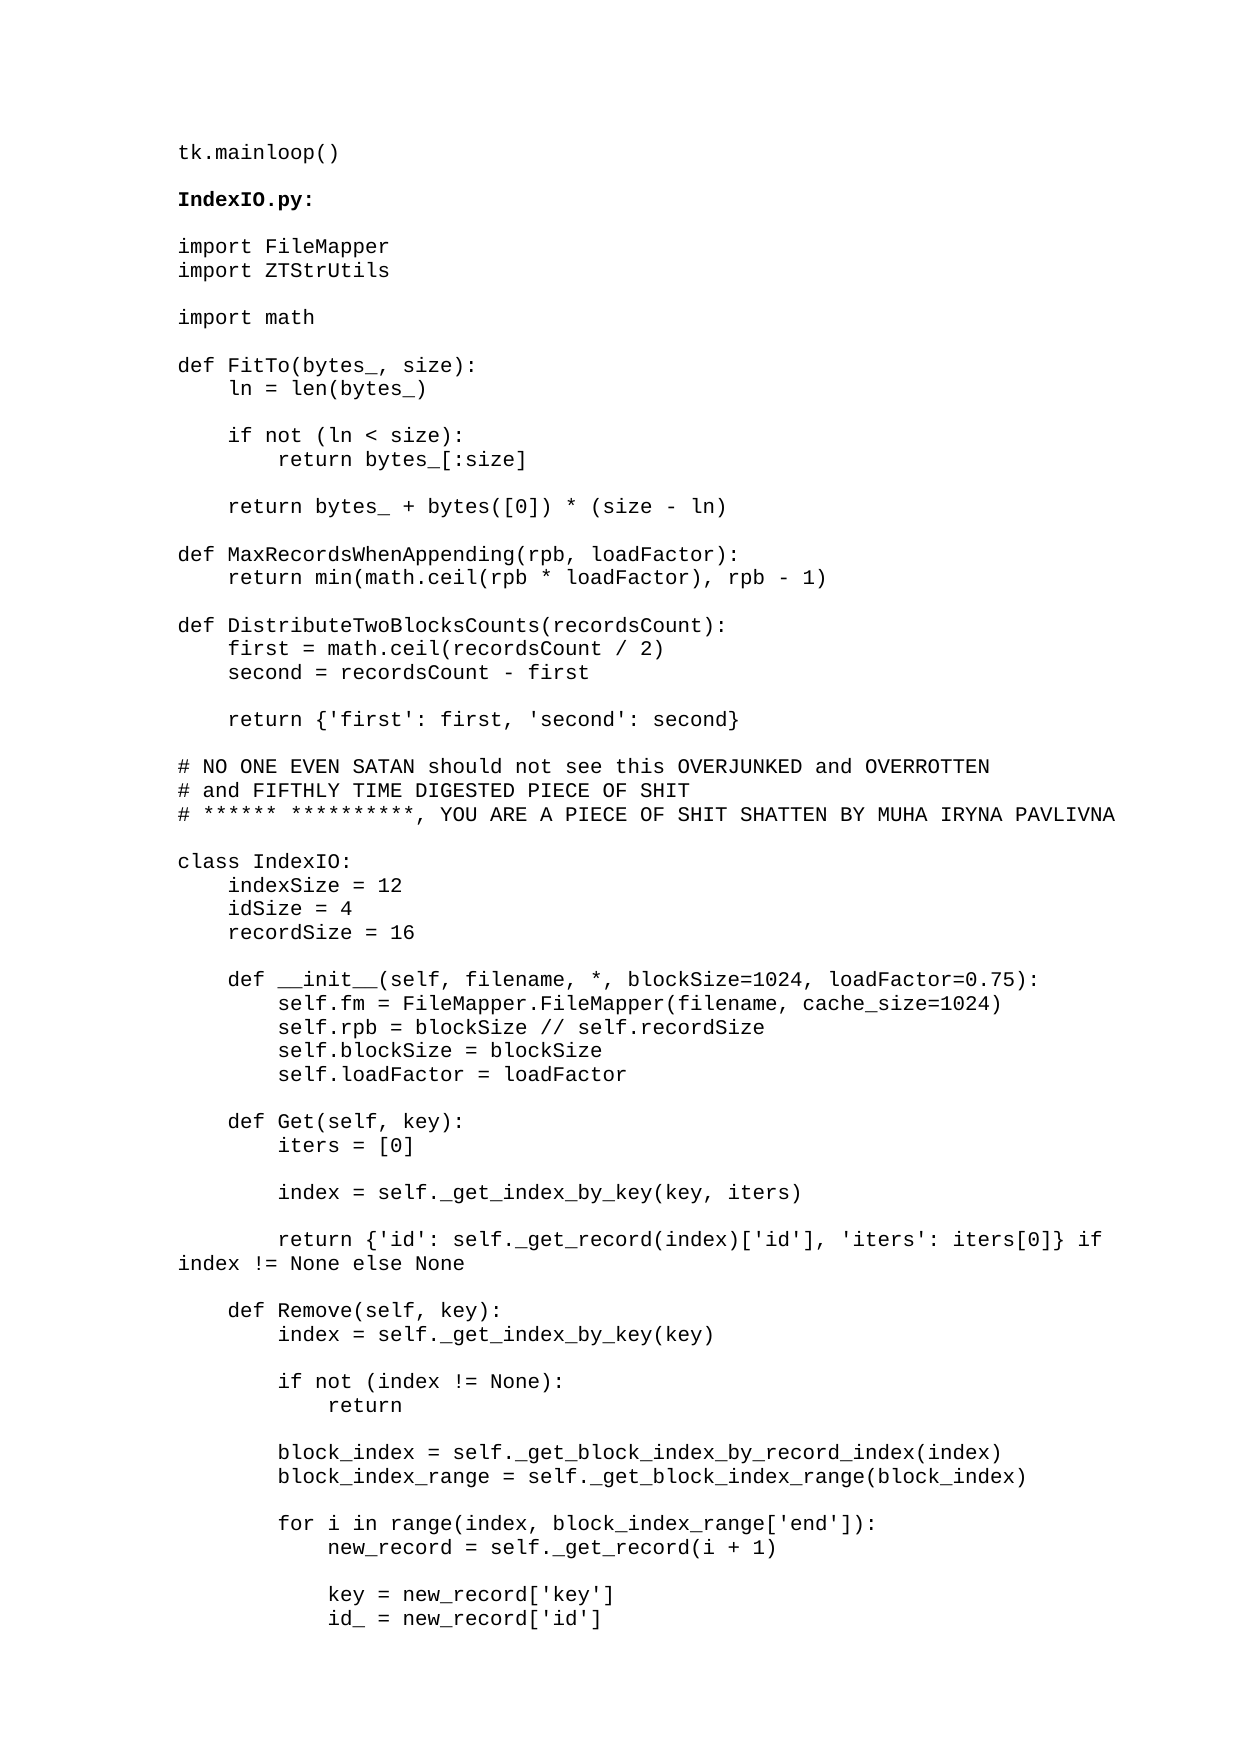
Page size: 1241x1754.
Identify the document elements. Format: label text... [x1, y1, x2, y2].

text return bytes_[:size] [177, 449, 1152, 473]
text for i in range(index, block_index_range['end']): [177, 1513, 1152, 1537]
text first = math.ceil(recordsCount / 2) [177, 638, 1152, 662]
text return bytes_ + bytes([0]) * (size - ln) [177, 496, 1152, 520]
text block_index_range = self._get_block_index_range(block_index) [177, 1466, 1152, 1489]
text class IndexIO: [177, 851, 1152, 875]
text def FitTo(bytes_, size): [177, 354, 1152, 378]
text id_ = new_record['id'] [177, 1608, 1152, 1631]
text self.loadFactor = loadFactor [177, 1064, 1152, 1088]
text def Remove(self, key): [177, 1300, 1152, 1324]
text # ****** **********, YOU ARE A PIECE OF SHIT SHATTEN BY MUHA IRYNA PAVLIVNA [177, 804, 1152, 827]
text return {'first': first, 'second': second} [177, 709, 1152, 733]
text tk.mainloop() [177, 142, 1152, 189]
text index = self._get_index_by_key(key) [177, 1324, 1152, 1348]
text def DistributeTwoBlocksCounts(recordsCount): [177, 615, 1152, 638]
text import ZTStrUtils [177, 260, 1152, 284]
text return [177, 1395, 1152, 1419]
text def MaxRecordsWhenAppending(rpb, loadFactor): [177, 544, 1152, 567]
text key = new_record['key'] [177, 1584, 1152, 1608]
text # NO ONE EVEN SATAN should not see this OVERJUNKED and OVERROTTEN [177, 757, 1152, 780]
text recordSize = 16 [177, 922, 1152, 946]
text IndexIO.py: [177, 189, 1152, 213]
text indexSize = 12 [177, 875, 1152, 898]
text index = self._get_index_by_key(key, iters) [177, 1182, 1152, 1206]
text self.rpb = blockSize // self.recordSize [177, 1017, 1152, 1040]
text import math [177, 307, 1152, 331]
text return {'id': self._get_record(index)['id'], 'iters': iters[0]} if index != None else None [177, 1229, 1152, 1277]
text new_record = self._get_record(i + 1) [177, 1537, 1152, 1561]
text def __init__(self, filename, *, blockSize=1024, loadFactor=0.75): [177, 969, 1152, 993]
text def Get(self, key): [177, 1111, 1152, 1135]
text # and FIFTHLY TIME DIGESTED PIECE OF SHIT [177, 780, 1152, 804]
text return min(math.ceil(rpb * loadFactor), rpb - 1) [177, 567, 1152, 591]
text iters = [0] [177, 1135, 1152, 1158]
text import FileMapper [177, 213, 1152, 260]
text self.fm = FileMapper.FileMapper(filename, cache_size=1024) [177, 993, 1152, 1017]
text second = recordsCount - first [177, 662, 1152, 686]
text if not (index != None): [177, 1371, 1152, 1395]
text block_index = self._get_block_index_by_record_index(index) [177, 1442, 1152, 1466]
text if not (ln < size): [177, 426, 1152, 449]
text idSize = 4 [177, 898, 1152, 922]
text ln = len(bytes_) [177, 378, 1152, 402]
text self.blockSize = blockSize [177, 1040, 1152, 1064]
